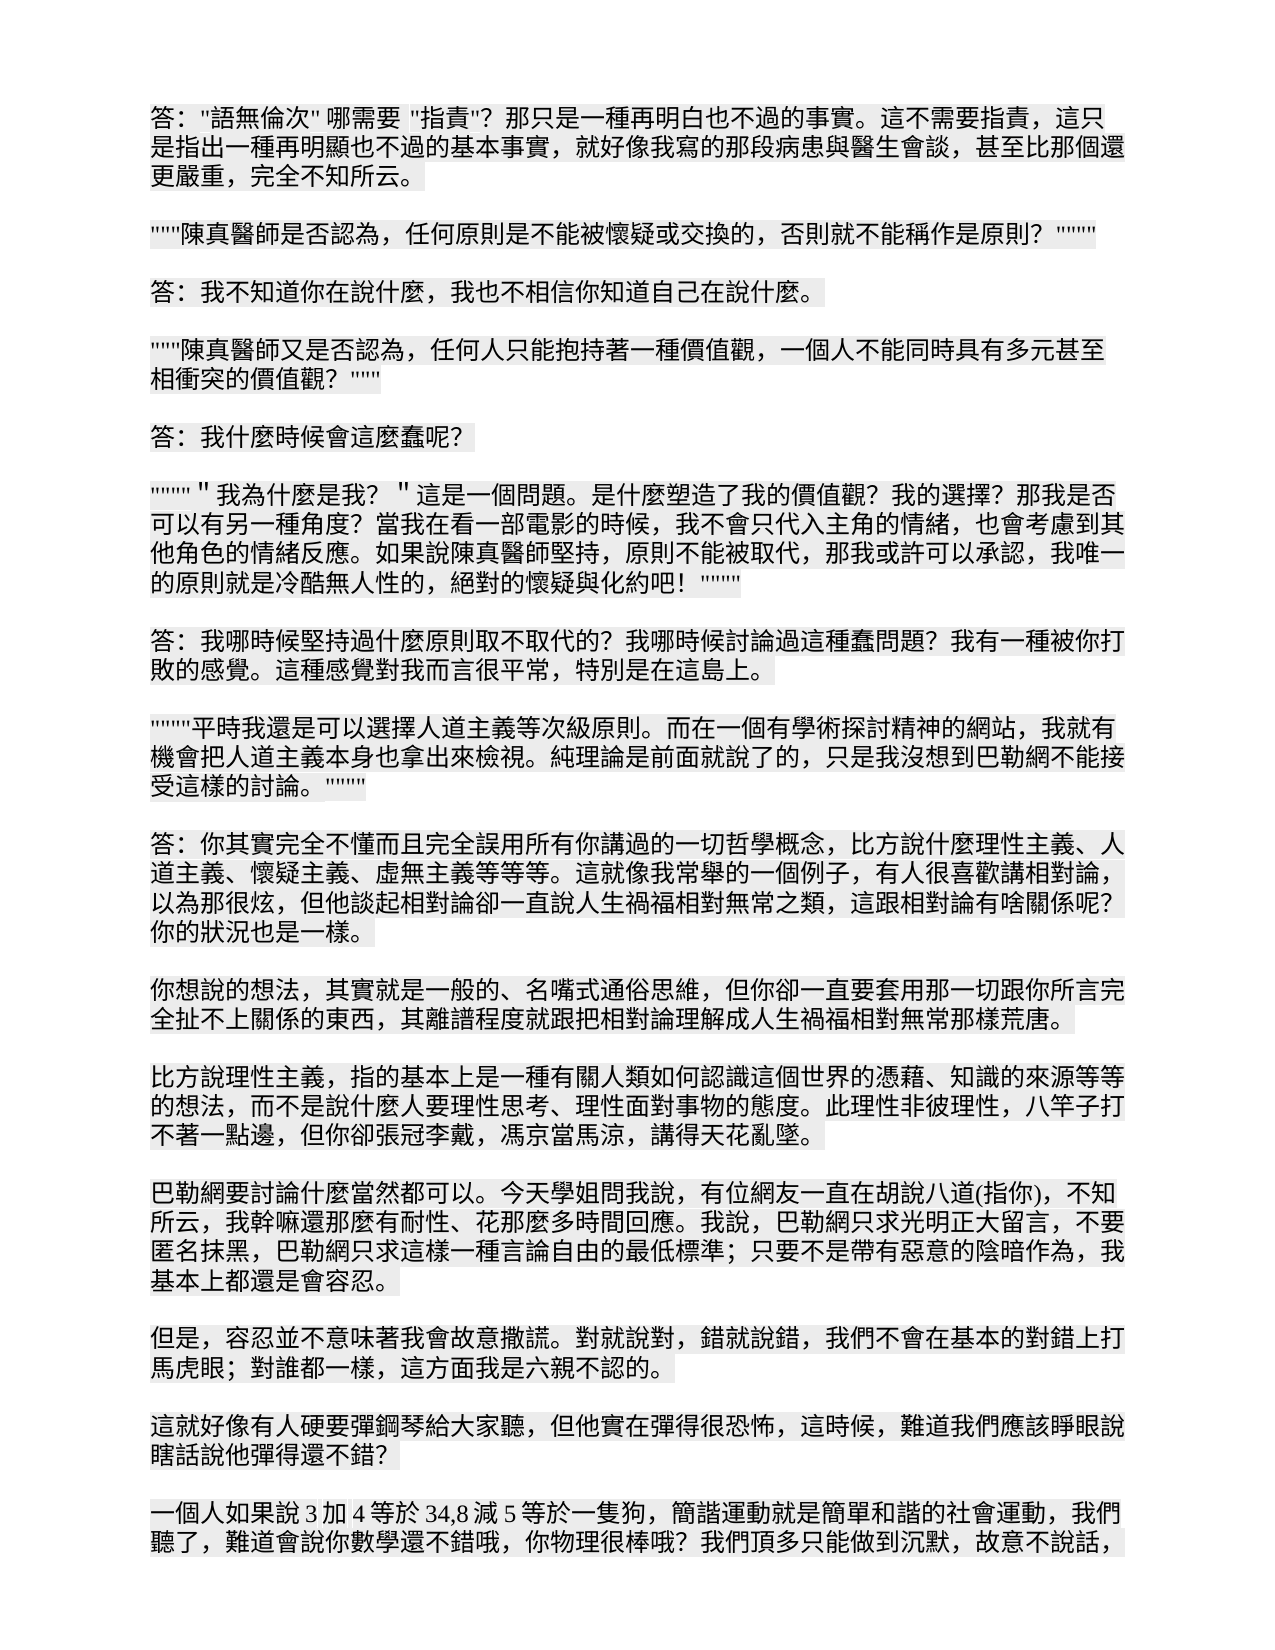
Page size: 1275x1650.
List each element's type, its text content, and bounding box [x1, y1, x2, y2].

text 答："語無倫次" 哪需要 "指責"？那只是一種再明白也不過的事實。這不需要指責，這只是指出一種再明顯也不過的基本事實，就好像我寫的那段病患與醫生會談，甚至比那個還更嚴重，完全不知所云。 """陳真醫師是否認為，任何原則是不能被懷疑或交換的，否則就不能稱作是原則？"""" 答：我不知道你在說什麼，我也不相信你知道自己在說什麼。 """陳真醫師又是否認為，任何人只能抱持著一種價值觀，一個人不能同時具有多元甚至相衝突的價值觀？""" 答：我什麼時候會這麼蠢呢？ """"＂我為什麼是我？＂這是一個問題。是什麼塑造了我的價值觀？我的選擇？那我是否可以有另一種角度？當我在看一部電影的時候，我不會只代入主角的情緒，也會考慮到其他角色的情緒反應。如果說陳真醫師堅持，原則不能被取代，那我或許可以承認，我唯一的原則就是冷酷無人性的，絕對的懷疑與化約吧！"""" 答：我哪時候堅持過什麼原則取不取代的？我哪時候討論過這種蠢問題？我有一種被你打敗的感覺。這種感覺對我而言很平常，特別是在這島上。 """"平時我還是可以選擇人道主義等次級原則。而在一個有學術探討精神的網站，我就有機會把人道主義本身也拿出來檢視。純理論是前面就說了的，只是我沒想到巴勒網不能接受這樣的討論。"""" 答：你其實完全不懂而且完全誤用所有你講過的一切哲學概念，比方說什麼理性主義、人道主義、懷疑主義、虛無主義等等等。這就像我常舉的一個例子，有人很喜歡講相對論，以為那很炫，但他談起相對論卻一直說人生禍福相對無常之類，這跟相對論有啥關係呢？你的狀況也是一樣。 你想說的想法，其實就是一般的、名嘴式通俗思維，但你卻一直要套用那一切跟你所言完全扯不上關係的東西，其離譜程度就跟把相對論理解成人生禍福相對無常那樣荒唐。 比方說理性主義，指的基本上是一種有關人類如何認識這個世界的憑藉、知識的來源等等的想法，而不是說什麼人要理性思考、理性面對事物的態度。此理性非彼理性，八竿子打不著一點邊，但你卻張冠李戴，馮京當馬涼，講得天花亂墜。 巴勒網要討論什麼當然都可以。今天學姐問我說，有位網友一直在胡說八道(指你)，不知所云，我幹嘛還那麼有耐性、花那麼多時間回應。我說，巴勒網只求光明正大留言，不要匿名抹黑，巴勒網只求這樣一種言論自由的最低標準；只要不是帶有惡意的陰暗作為，我基本上都還是會容忍。 但是，容忍並不意味著我會故意撒謊。對就說對，錯就說錯，我們不會在基本的對錯上打馬虎眼；對誰都一樣，這方面我是六親不認的。 這就好像有人硬要彈鋼琴給大家聽，但他實在彈得很恐怖，這時候，難道我們應該睜眼說瞎話說他彈得還不錯？ 一個人如果說3加4等於34,8減5等於一隻狗，簡諧運動就是簡單和諧的社會運動，我們聽了，難道會說你數學還不錯哦，你物理很棒哦？我們頂多只能做到沉默，故意不說話， [150, 75, 1125, 1557]
